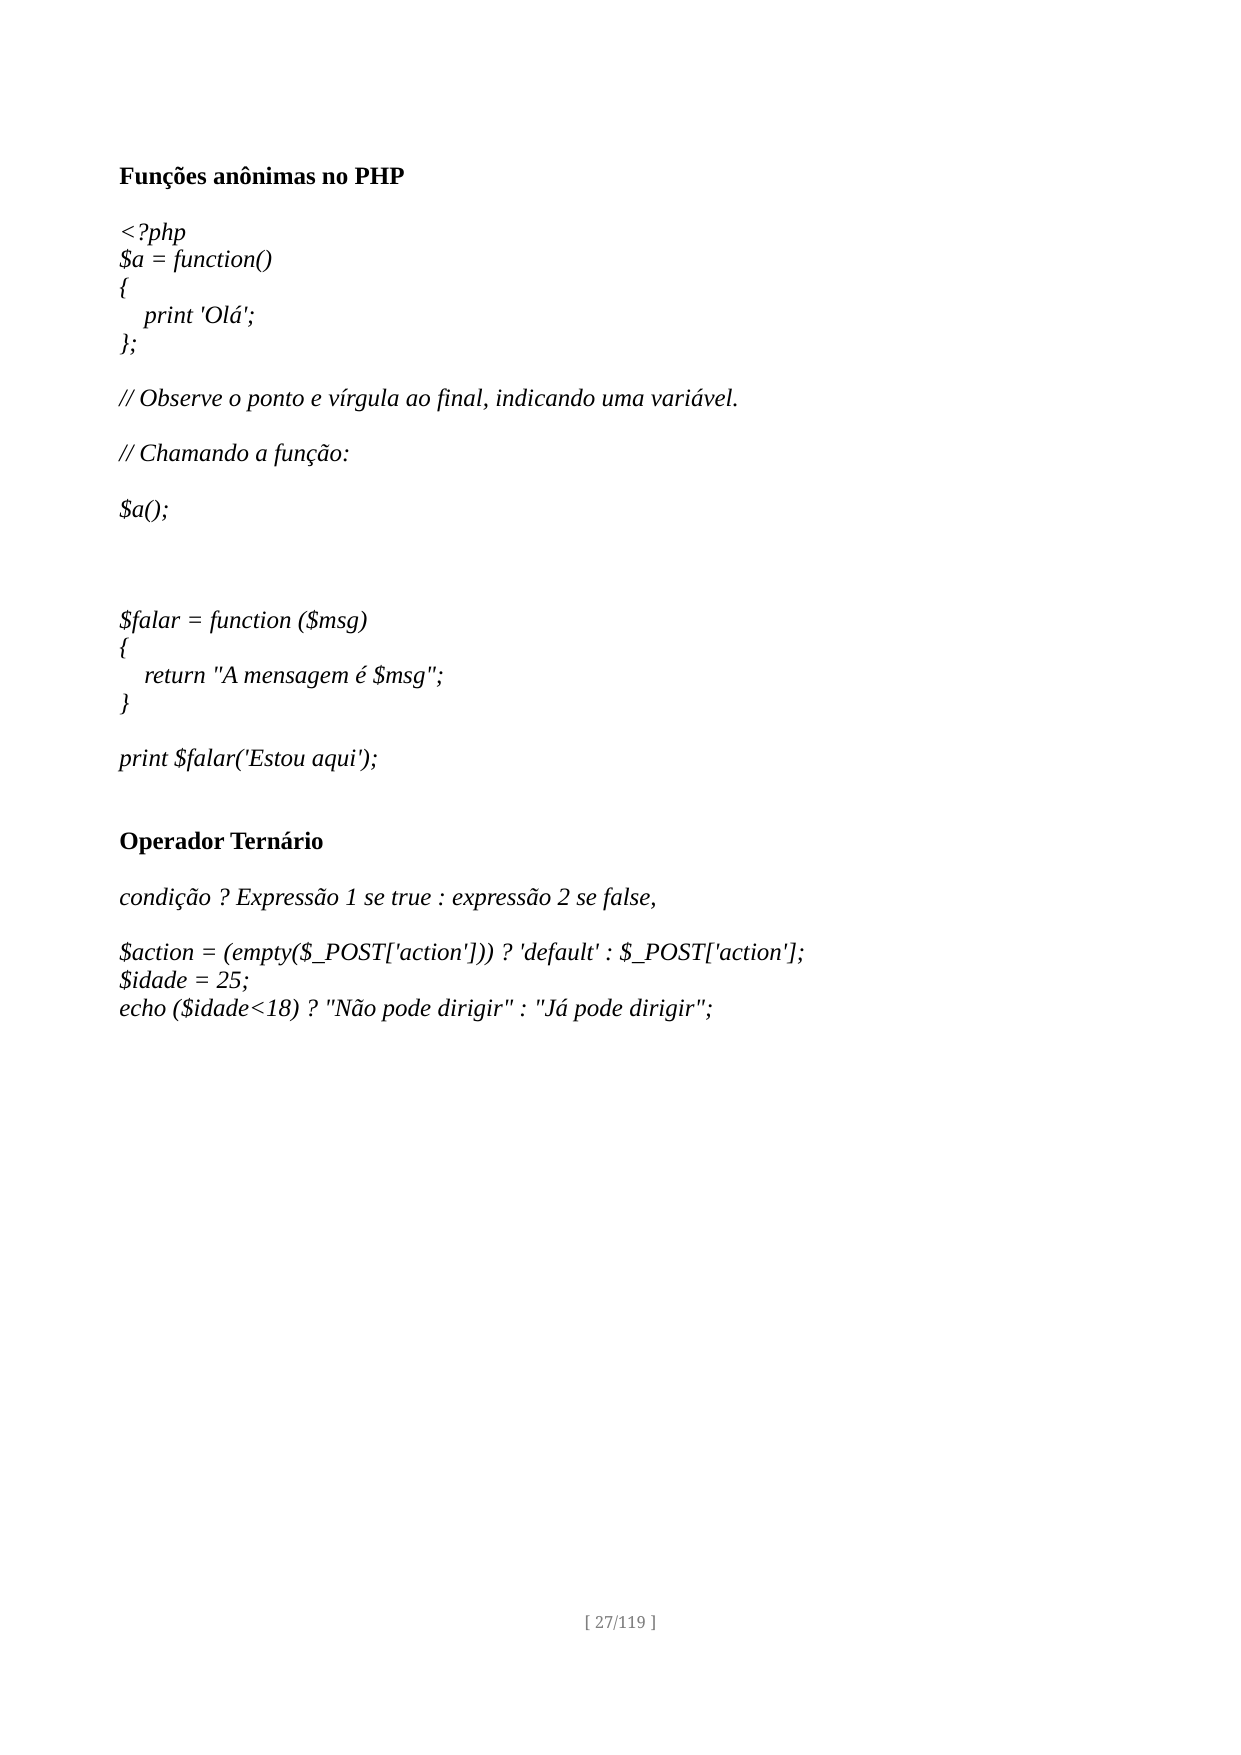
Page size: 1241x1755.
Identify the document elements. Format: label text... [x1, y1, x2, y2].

text $a(); [113, 495, 1128, 523]
text return "A mensagem é $msg"; [113, 661, 1128, 689]
text // Observe o ponto e vírgula ao final, indicando uma variável. [113, 384, 1128, 412]
text { [113, 633, 1128, 661]
text // Chamando a função: [113, 439, 1128, 467]
text <?php [113, 218, 1128, 246]
text }; [113, 329, 1128, 356]
text print 'Olá'; [113, 301, 1128, 329]
text $action = (empty($_POST['action'])) ? 'default' : $_POST['action']; [113, 938, 1128, 966]
text { [113, 273, 1128, 301]
text $falar = function ($msg) [113, 606, 1128, 633]
text echo ($idade<18) ? "Não pode dirigir" : "Já pode dirigir"; [113, 994, 1128, 1021]
text Operador Ternário [113, 827, 1128, 855]
text $idade = 25; [113, 966, 1128, 994]
text } [113, 689, 1128, 717]
text Funções anônimas no PHP [113, 156, 1128, 190]
text condição ? Expressão 1 se true : expressão 2 se false, [113, 883, 1128, 911]
text $a = function() [113, 246, 1128, 273]
text print $falar('Estou aqui'); [113, 744, 1128, 772]
